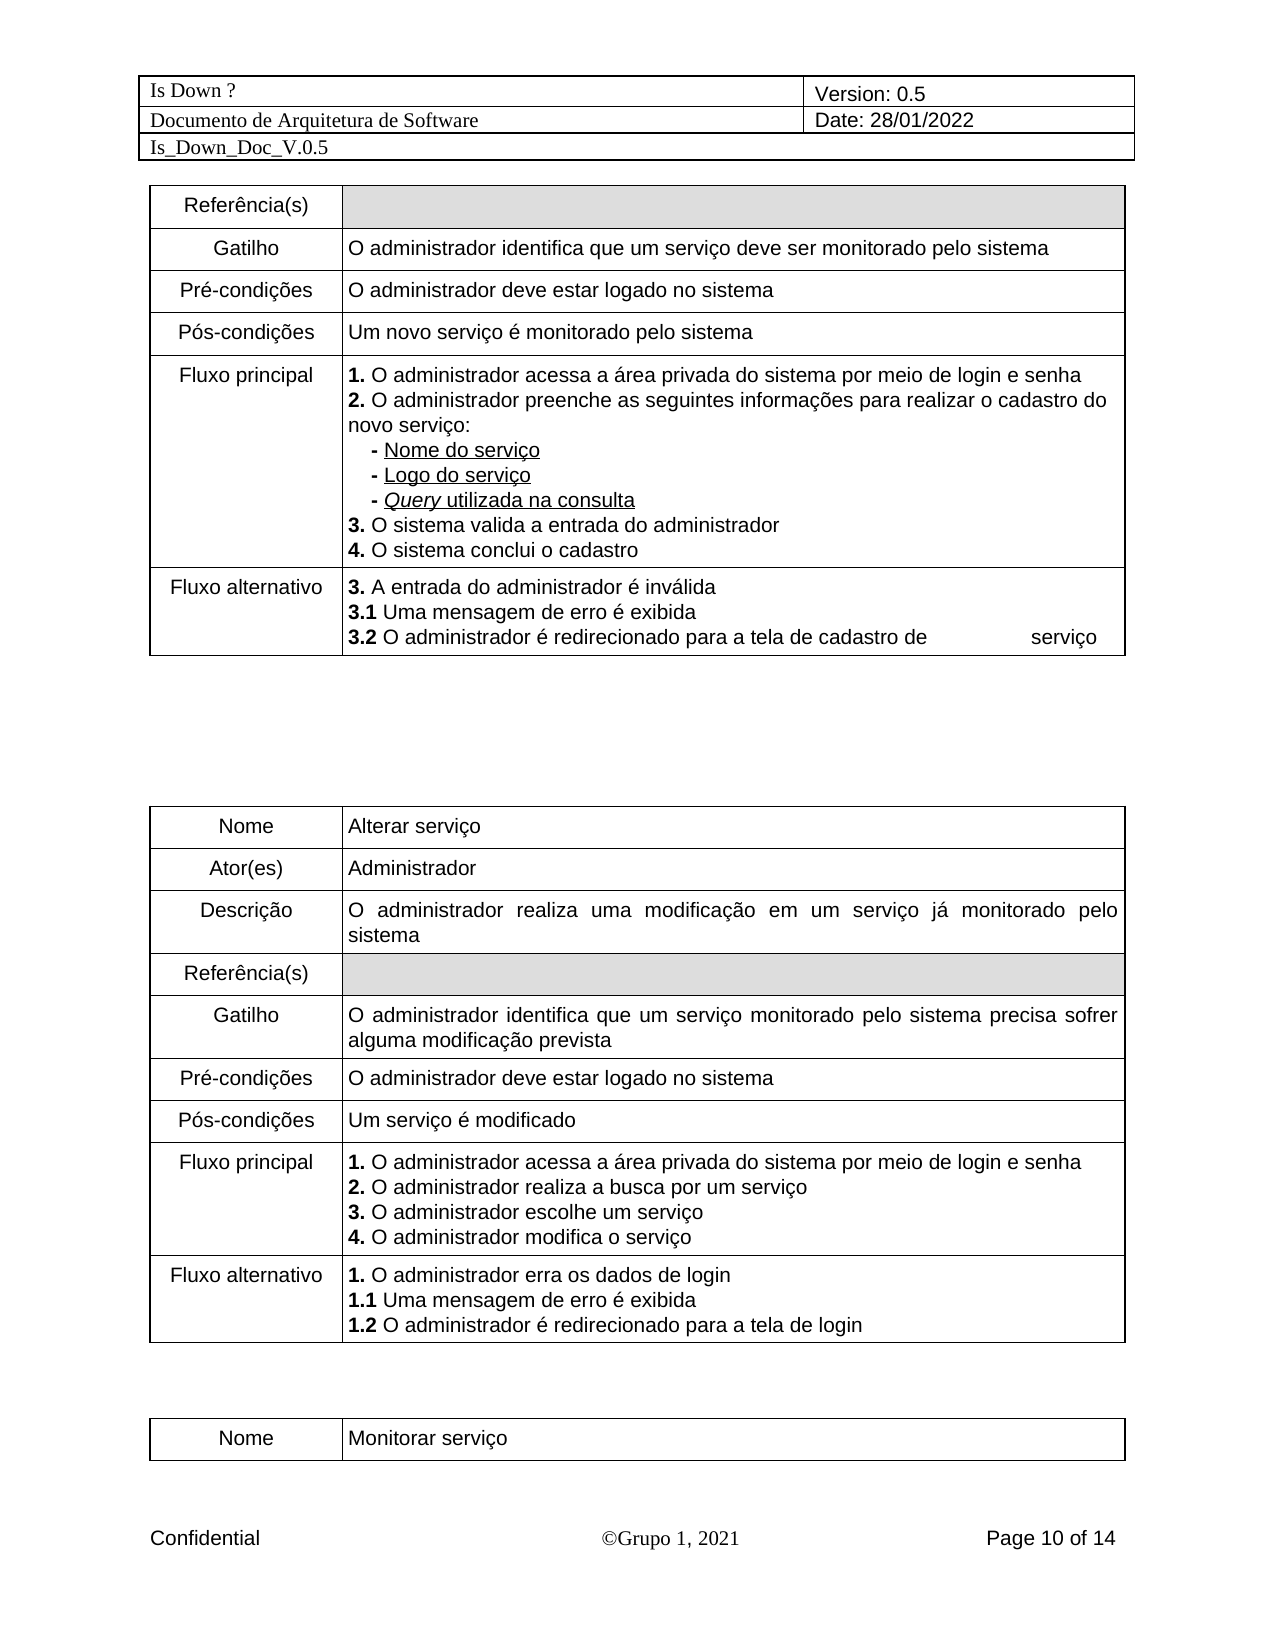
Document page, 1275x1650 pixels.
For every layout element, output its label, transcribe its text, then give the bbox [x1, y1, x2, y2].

table_cell O administrador deve estar logado no sistema [343, 271, 1124, 312]
table_header Nome [151, 807, 342, 848]
table_header Monitorar serviço [343, 1419, 1124, 1460]
table_cell 3. A entrada do administrador é inválida 3.1 Uma mensagem de erro é exibida 3.2 O administrador é redirecionado para a tela de cadastro de serviço [343, 568, 1124, 654]
table_cell Fluxo principal [151, 1143, 342, 1254]
table_cell 1. O administrador acessa a área privada do sistema por meio de login e senha 2. O administrador realiza a busca por um serviço 3. O administrador escolhe um serviço 4. O administrador modifica o serviço [343, 1143, 1124, 1254]
table_cell Administrador [343, 849, 1124, 890]
table_cell Um serviço é modificado [343, 1101, 1124, 1142]
table_cell O administrador deve estar logado no sistema [343, 1059, 1124, 1100]
table_cell Fluxo principal [151, 356, 342, 567]
table_cell Gatilho [151, 996, 342, 1057]
table_header Alterar serviço [343, 807, 1124, 848]
table_cell Um novo serviço é monitorado pelo sistema [343, 313, 1124, 354]
table_cell Gatilho [151, 229, 342, 270]
table_cell Referência(s) [151, 954, 342, 995]
table_cell 1. O administrador acessa a área privada do sistema por meio de login e senha 2. O administrador preenche as seguintes informações para realizar o cadastro do novo serviço: - Nome do serviço - Logo do serviço - Query utilizada na consulta 3. O sistema valida a entrada do administrador 4. O sistema conclui o cadastro [343, 356, 1124, 567]
table_cell Fluxo alternativo [151, 568, 342, 654]
table_cell [343, 186, 1124, 228]
table_cell Pré-condições [151, 1059, 342, 1100]
table_cell Descrição [151, 891, 342, 953]
table_cell 1. O administrador erra os dados de login 1.1 Uma mensagem de erro é exibida 1.2 O administrador é redirecionado para a tela de login [343, 1256, 1124, 1342]
table_cell Referência(s) [151, 186, 342, 228]
table_cell Pós-condições [151, 313, 342, 354]
table_header Nome [151, 1419, 342, 1460]
table_cell [343, 954, 1124, 995]
table_cell Pós-condições [151, 1101, 342, 1142]
table_cell Pré-condições [151, 271, 342, 312]
table_cell O administrador realiza uma modificação em um serviço já monitorado pelo sistema [343, 891, 1124, 953]
table_cell O administrador identifica que um serviço deve ser monitorado pelo sistema [343, 229, 1124, 270]
table_cell Fluxo alternativo [151, 1256, 342, 1342]
table_cell O administrador identifica que um serviço monitorado pelo sistema precisa sofrer alguma modificação prevista [343, 996, 1124, 1057]
table_cell Ator(es) [151, 849, 342, 890]
